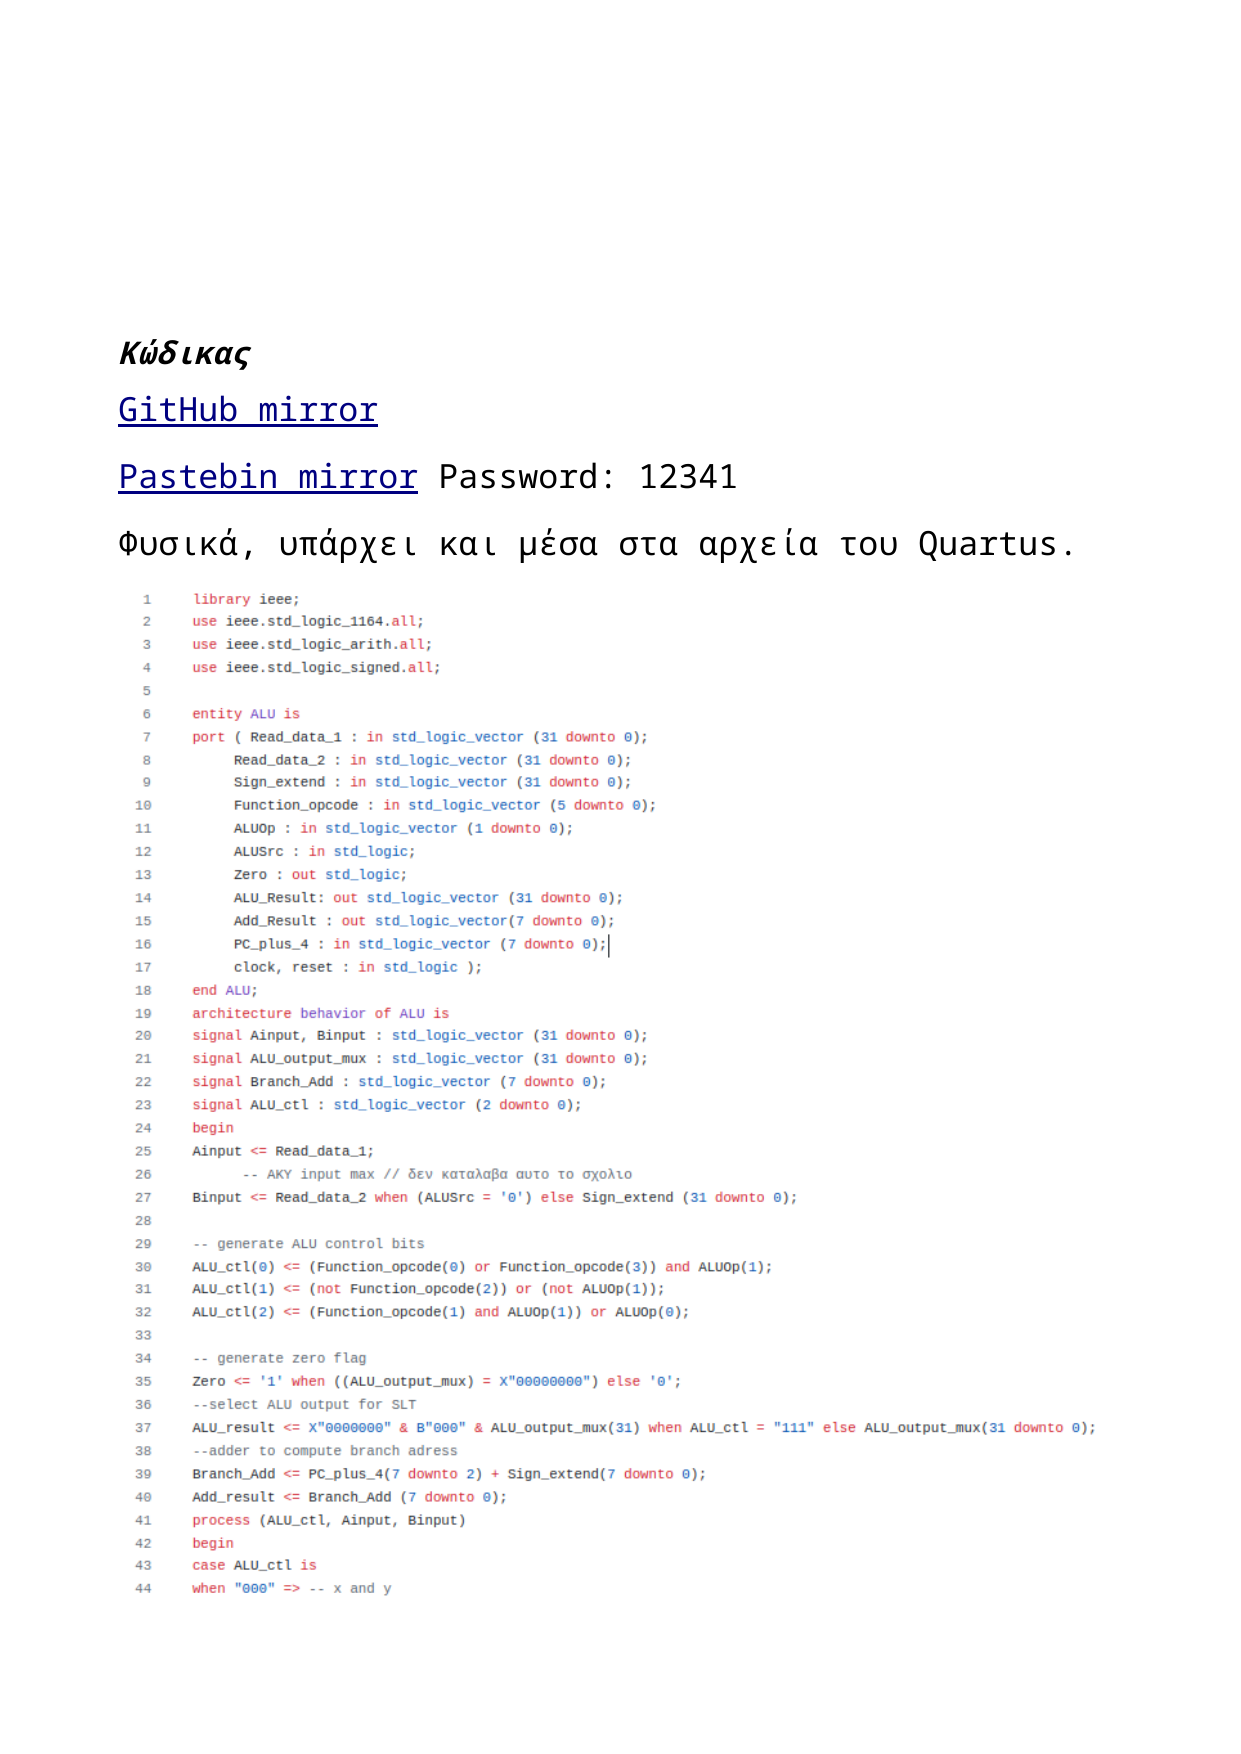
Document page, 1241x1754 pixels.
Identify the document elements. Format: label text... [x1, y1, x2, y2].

text GitHub mirror [118, 386, 1122, 431]
subtitle Κώδικας [118, 331, 1122, 373]
text Φυσικά, υπάρχει και μέσα στα αρχεία του Quartus. [118, 519, 1122, 565]
picture [118, 586, 1123, 1602]
text Pastebin mirror Password: 12341 [118, 453, 1122, 498]
